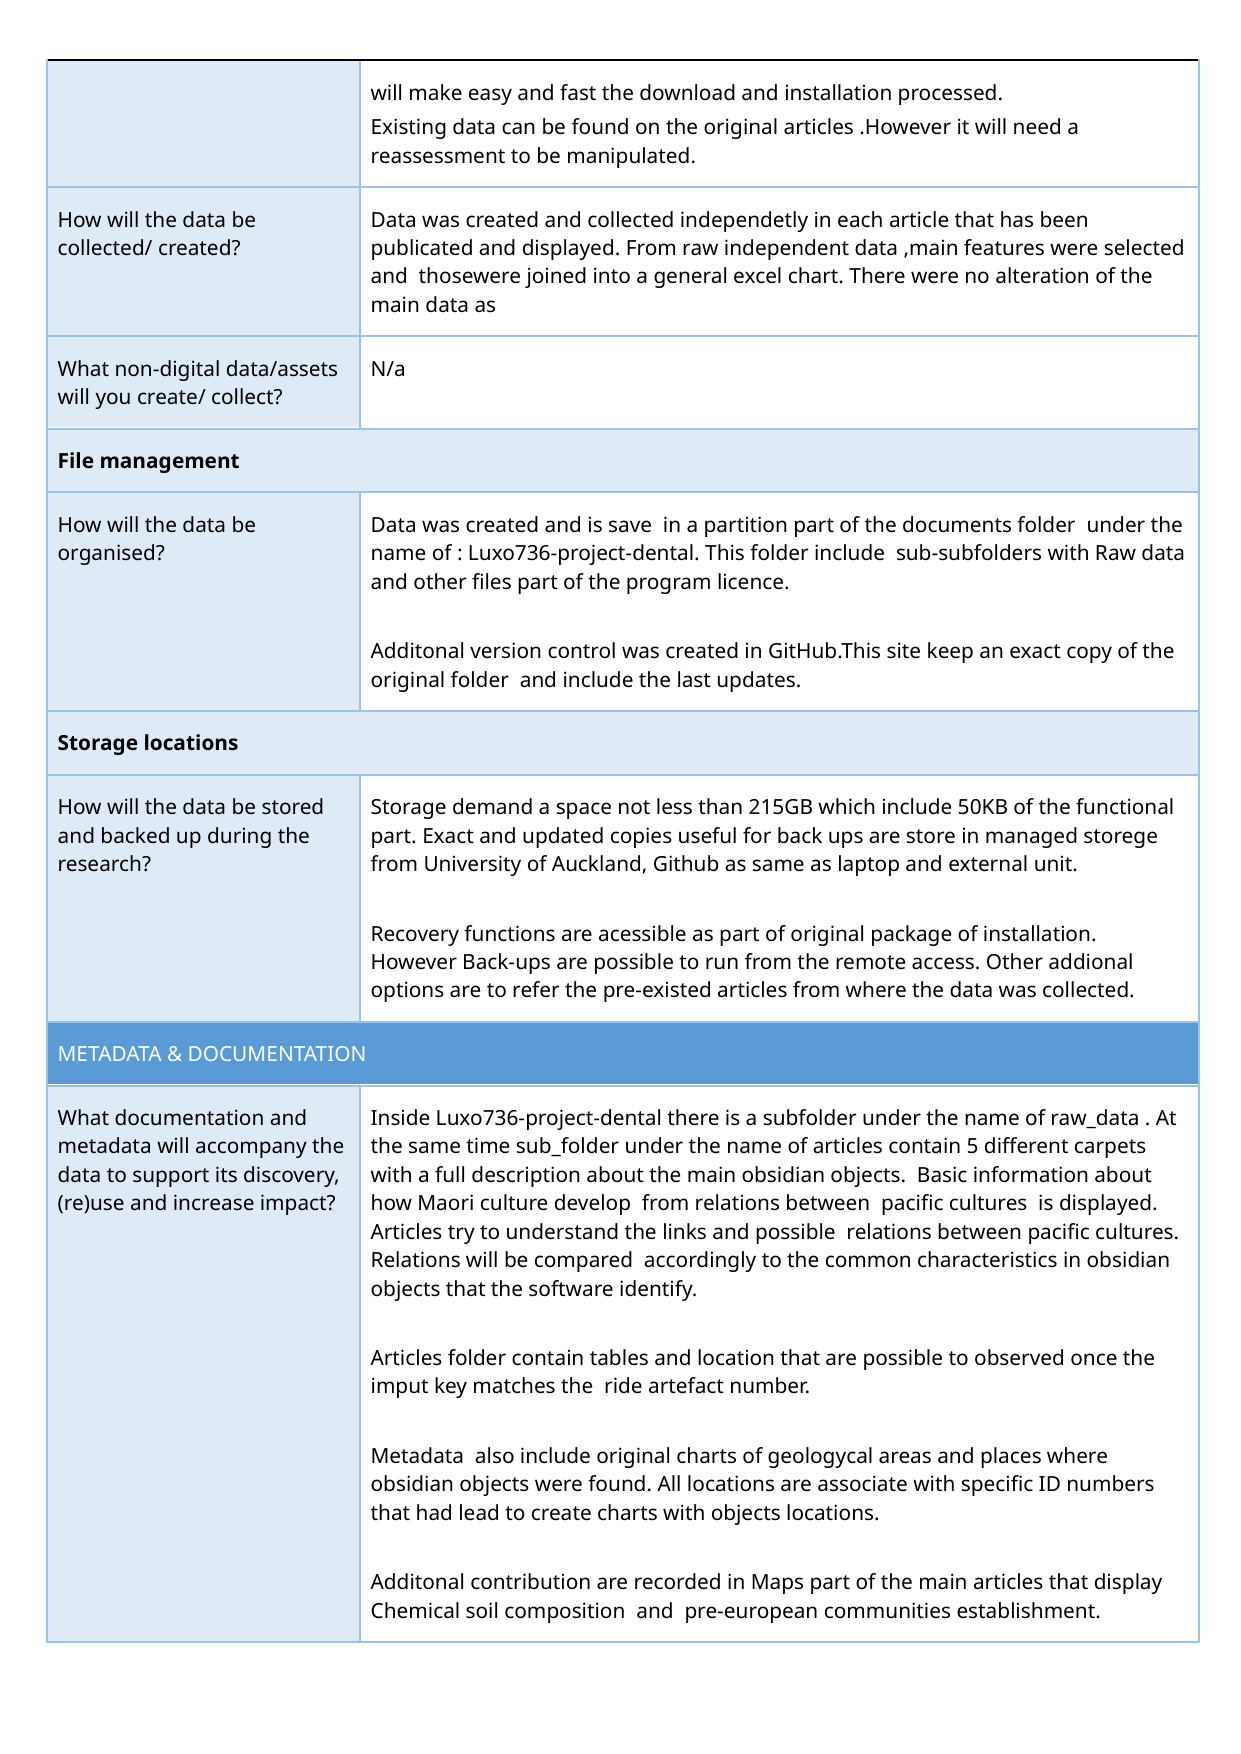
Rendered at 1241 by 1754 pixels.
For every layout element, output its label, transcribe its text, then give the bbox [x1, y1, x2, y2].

table_cell Storage demand a space not less than 215GB which include 50KB of the functional part. Exact and updated copies useful for back ups are store in managed storege from University of Auckland, Github as same as laptop and external unit. Recovery functions are acessible as part of original package of installation. However Back-ups are possible to run from the remote access. Other addional options are to refer the pre-existed articles from where the data was collected. [361, 776, 1198, 1021]
table_cell METADATA & DOCUMENTATION [48, 1023, 1198, 1084]
table_cell Inside Luxo736-project-dental there is a subfolder under the name of raw_data . At the same time sub_folder under the name of articles contain 5 different carpets with a full description about the main obsidian objects. Basic information about how Maori culture develop from relations between pacific cultures is displayed. Articles try to understand the links and possible relations between pacific cultures. Relations will be compared accordingly to the common characteristics in obsidian objects that the software identify. Articles folder contain tables and location that are possible to observed once the imput key matches the ride artefact number. Metadata also include original charts of geologycal areas and places where obsidian objects were found. All locations are associate with specific ID numbers that had lead to create charts with objects locations. Additonal contribution are recorded in Maps part of the main articles that display Chemical soil composition and pre-european communities establishment. [361, 1087, 1198, 1641]
table_cell How will the data be organised? [48, 493, 359, 710]
table_cell What non-digital data/assets will you create/ collect? [48, 337, 359, 427]
table_cell Data was created and collected independetly in each article that has been publicated and displayed. From raw independent data ,main features were selected and thosewere joined into a general excel chart. There were no alteration of the main data as [361, 188, 1198, 335]
table_cell [48, 61, 359, 186]
table_cell N/a [361, 337, 1198, 427]
table_cell What documentation and metadata will accompany the data to support its discovery, (re)use and increase impact? [48, 1087, 359, 1641]
table_cell How will the data be stored and backed up during the research? [48, 776, 359, 1021]
table_cell will make easy and fast the download and installation processed. Existing data can be found on the original articles .However it will need a reassessment to be manipulated. [361, 61, 1198, 186]
table_cell Storage locations [48, 712, 1198, 774]
table_cell How will the data be collected/ created? [48, 188, 359, 335]
table_cell File management [48, 430, 1198, 491]
table_cell Data was created and is save in a partition part of the documents folder under the name of : Luxo736-project-dental. This folder include sub-subfolders with Raw data and other files part of the program licence. Additonal version control was created in GitHub.This site keep an exact copy of the original folder and include the last updates. [361, 493, 1198, 710]
